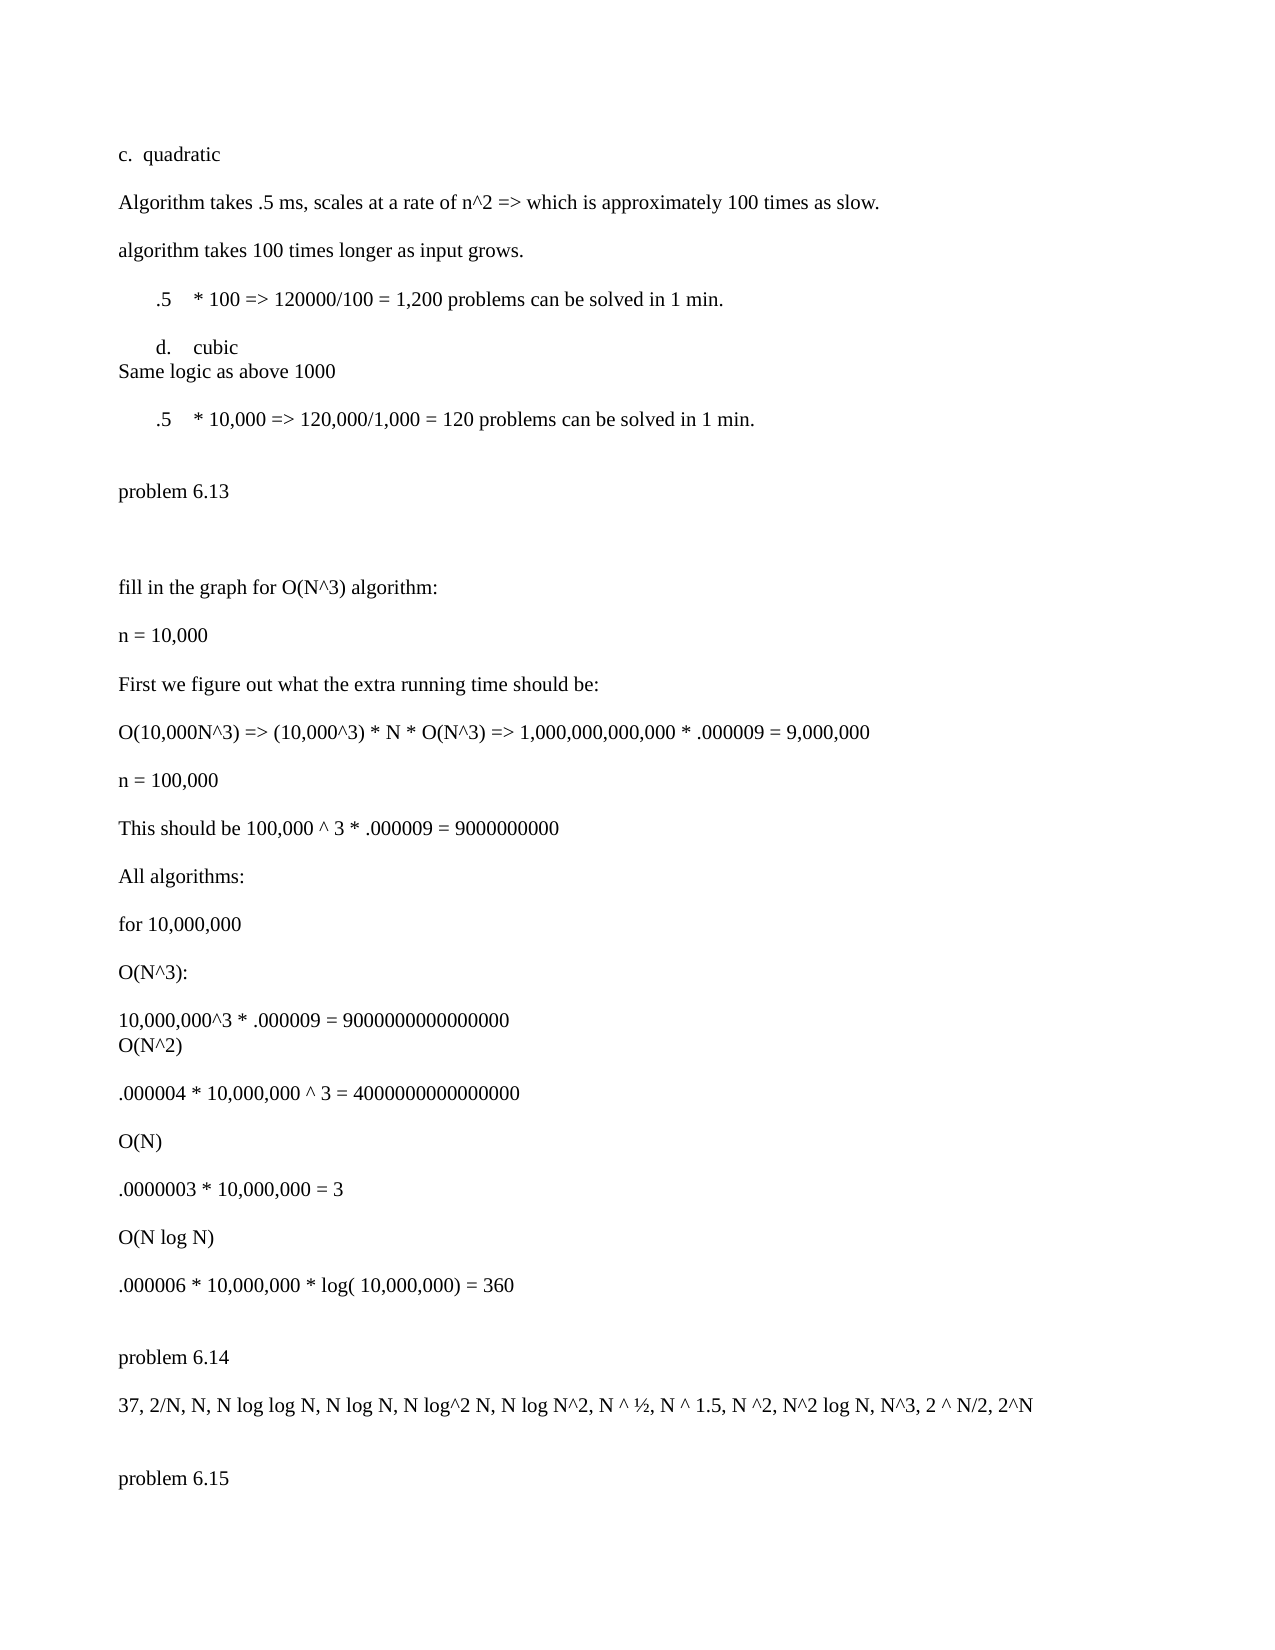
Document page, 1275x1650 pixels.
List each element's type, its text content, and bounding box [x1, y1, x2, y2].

text problem 6.15 [118, 1466, 1157, 1514]
text Same logic as above 1000 [118, 359, 1157, 383]
text O(10,000N^3) => (10,000^3) * N * O(N^3) => 1,000,000,000,000 * .000009 = 9,000,000 [118, 720, 1157, 744]
list * 10,000 => 120,000/1,000 = 120 problems can be solved in 1 min. [156, 407, 1157, 431]
text O(N^2) [118, 1032, 1157, 1057]
text n = 10,000 [118, 623, 1157, 647]
text fill in the graph for O(N^3) algorithm: [118, 575, 1157, 599]
text problem 6.14 [118, 1345, 1157, 1393]
text n = 100,000 [118, 768, 1157, 792]
text All algorithms: [118, 864, 1157, 888]
text O(N log N) [118, 1225, 1157, 1249]
text First we figure out what the extra running time should be: [118, 672, 1157, 696]
text problem 6.13 [118, 479, 1157, 527]
text .000004 * 10,000,000 ^ 3 = 4000000000000000 [118, 1081, 1157, 1105]
text c. quadratic [118, 142, 1157, 166]
text .0000003 * 10,000,000 = 3 [118, 1177, 1157, 1201]
text algorithm takes 100 times longer as input grows. [118, 238, 1157, 262]
text O(N^3): [118, 960, 1157, 984]
list cubic [156, 335, 1157, 359]
text Algorithm takes .5 ms, scales at a rate of n^2 => which is approximately 100 times as slow. [118, 190, 1157, 214]
text for 10,000,000 [118, 912, 1157, 936]
text .000006 * 10,000,000 * log( 10,000,000) = 360 [118, 1273, 1157, 1297]
text O(N) [118, 1129, 1157, 1153]
list * 100 => 120000/100 = 1,200 problems can be solved in 1 min. [156, 287, 1157, 311]
text 37, 2/N, N, N log log N, N log N, N log^2 N, N log N^2, N ^ ½, N ^ 1.5, N ^2, N^2 log N, N^3, 2 ^ N/2, 2^N [118, 1393, 1157, 1417]
text This should be 100,000 ^ 3 * .000009 = 9000000000 [118, 816, 1157, 840]
text 10,000,000^3 * .000009 = 9000000000000000 [118, 1008, 1157, 1032]
